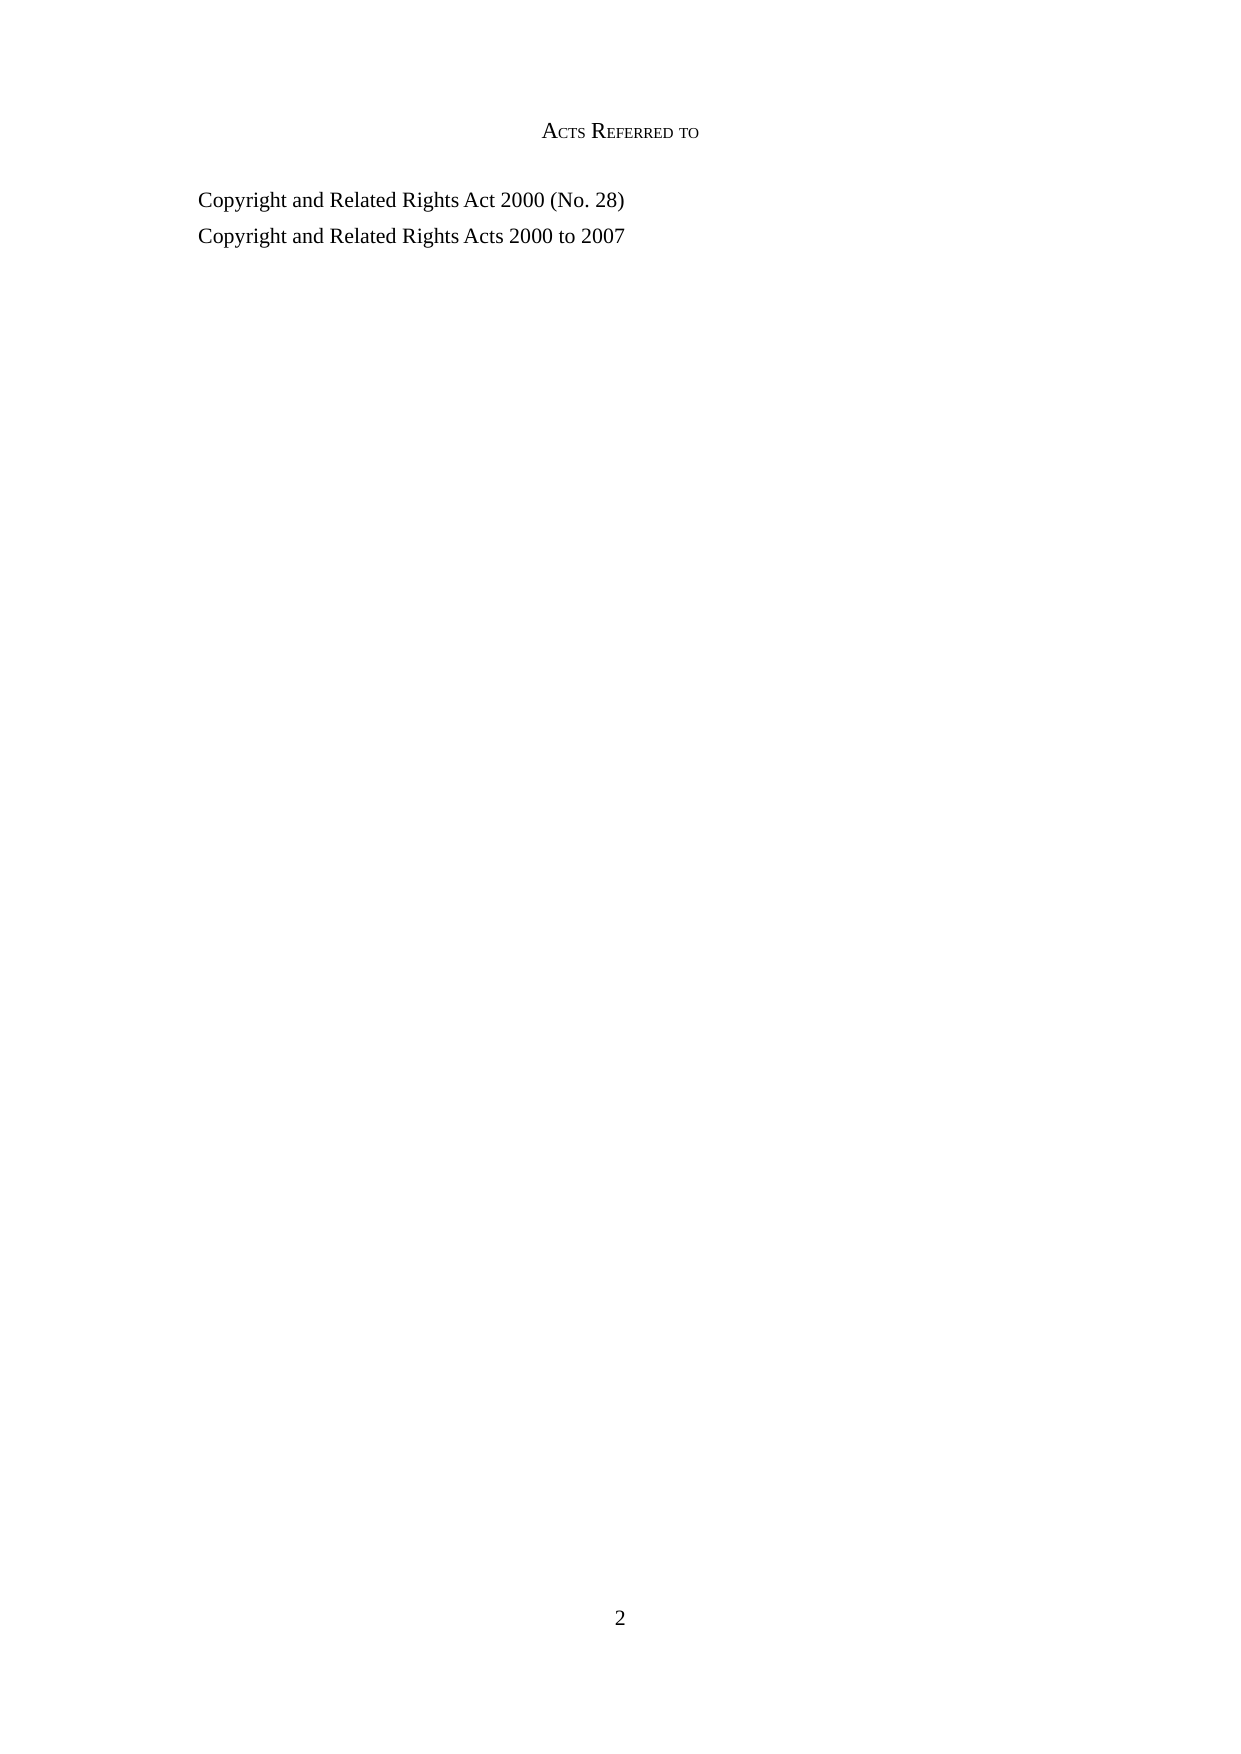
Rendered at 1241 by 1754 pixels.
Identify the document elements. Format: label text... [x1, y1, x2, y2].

text Acts Referred to [177, 118, 1063, 144]
text Copyright and Related Rights Acts 2000 to 2007 [198, 224, 1063, 248]
text Copyright and Related Rights Act 2000 (No. 28) [198, 188, 1063, 212]
